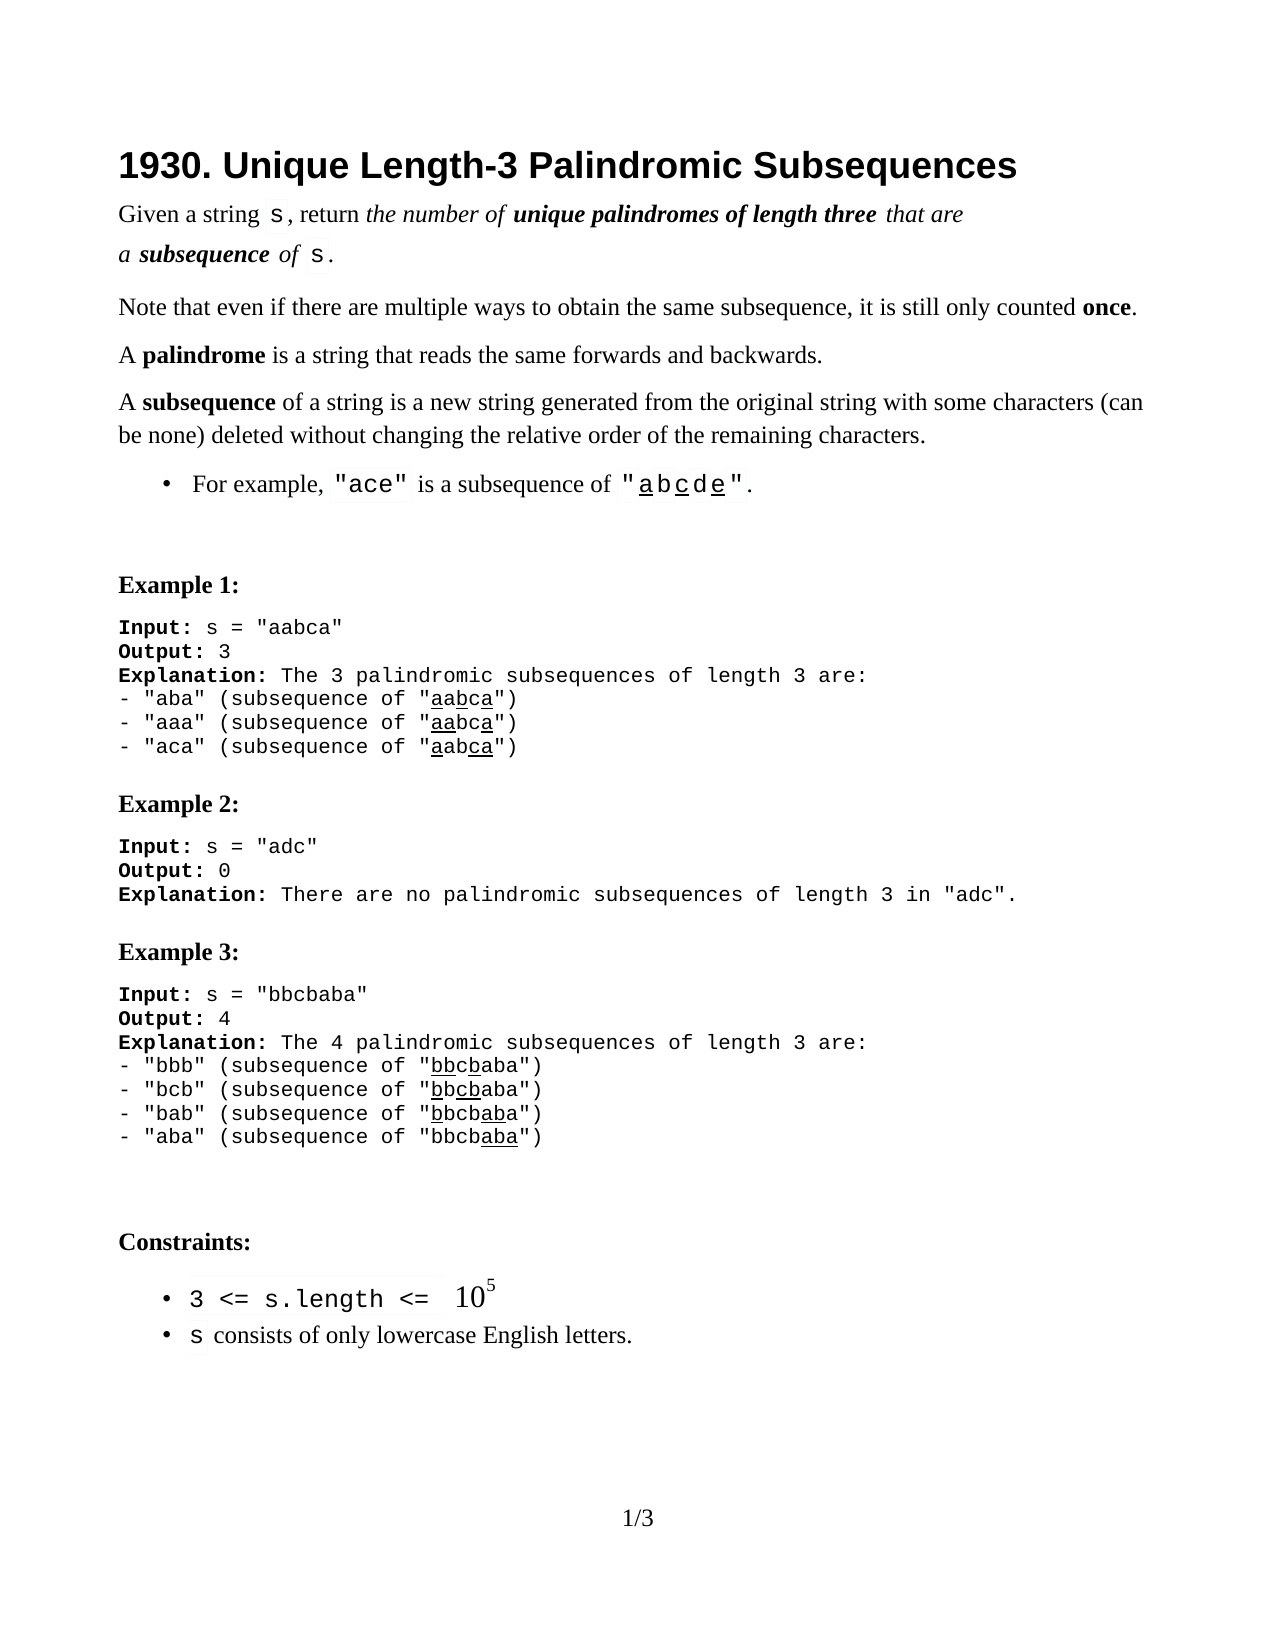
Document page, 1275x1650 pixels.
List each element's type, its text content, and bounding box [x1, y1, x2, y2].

list For example, "ace" is a subsequence of "abcde". [331, 469, 411, 502]
text Output: 4 [118, 1008, 1157, 1032]
list For example, "ace" is a subsequence of "abcde". [162, 468, 330, 502]
text Output: 3 [118, 641, 1157, 665]
text - "aaa" (subsequence of "aabca") [118, 712, 1157, 736]
subtitle 1930. Unique Length-3 Palindromic Subsequences [118, 143, 1157, 186]
list For example, "ace" is a subsequence of "abcde". [747, 468, 1157, 502]
list 3 <= s.length <= [162, 1274, 1157, 1314]
text Explanation: The 4 palindromic subsequences of length 3 are: [118, 1032, 1157, 1055]
text - "aca" (subsequence of "aabca") [118, 736, 1157, 759]
text Constraints: [118, 1227, 1157, 1256]
text Input: s = "bbcbaba" [118, 984, 1157, 1008]
text Given a string s, return the number of unique palindromes of length three that are a subsequence of s. [118, 199, 1157, 273]
list s consists of only lowercase English letters. [162, 1319, 207, 1354]
text Example 2: [118, 789, 1157, 817]
text Output: 0 [118, 860, 1157, 884]
list s consists of only lowercase English letters. [208, 1319, 1157, 1354]
text - "aba" (subsequence of "aabca") [118, 688, 1157, 712]
text A palindrome is a string that reads the same forwards and backwards. [118, 340, 1157, 369]
text Note that even if there are multiple ways to obtain the same subsequence, it is still only counted once. [118, 292, 1157, 321]
text - "bcb" (subsequence of "bbcbaba") [118, 1079, 1157, 1103]
text A subsequence of a string is a new string generated from the original string with some characters (can be none) deleted without changing the relative order of the remaining characters. [118, 387, 1157, 449]
list For example, "ace" is a subsequence of "abcde". [412, 468, 617, 502]
text Example 3: [118, 937, 1157, 966]
text Example 1: [118, 570, 1157, 598]
text - "bbb" (subsequence of "bbcbaba") [118, 1055, 1157, 1079]
text - "aba" (subsequence of "bbcbaba") [118, 1126, 1157, 1150]
text - "bab" (subsequence of "bbcbaba") [118, 1103, 1157, 1126]
text Input: s = "aabca" [118, 617, 1157, 641]
text Explanation: There are no palindromic subsequences of length 3 in "adc". [118, 884, 1157, 907]
text Input: s = "adc" [118, 836, 1157, 860]
text Explanation: The 3 palindromic subsequences of length 3 are: [118, 665, 1157, 688]
